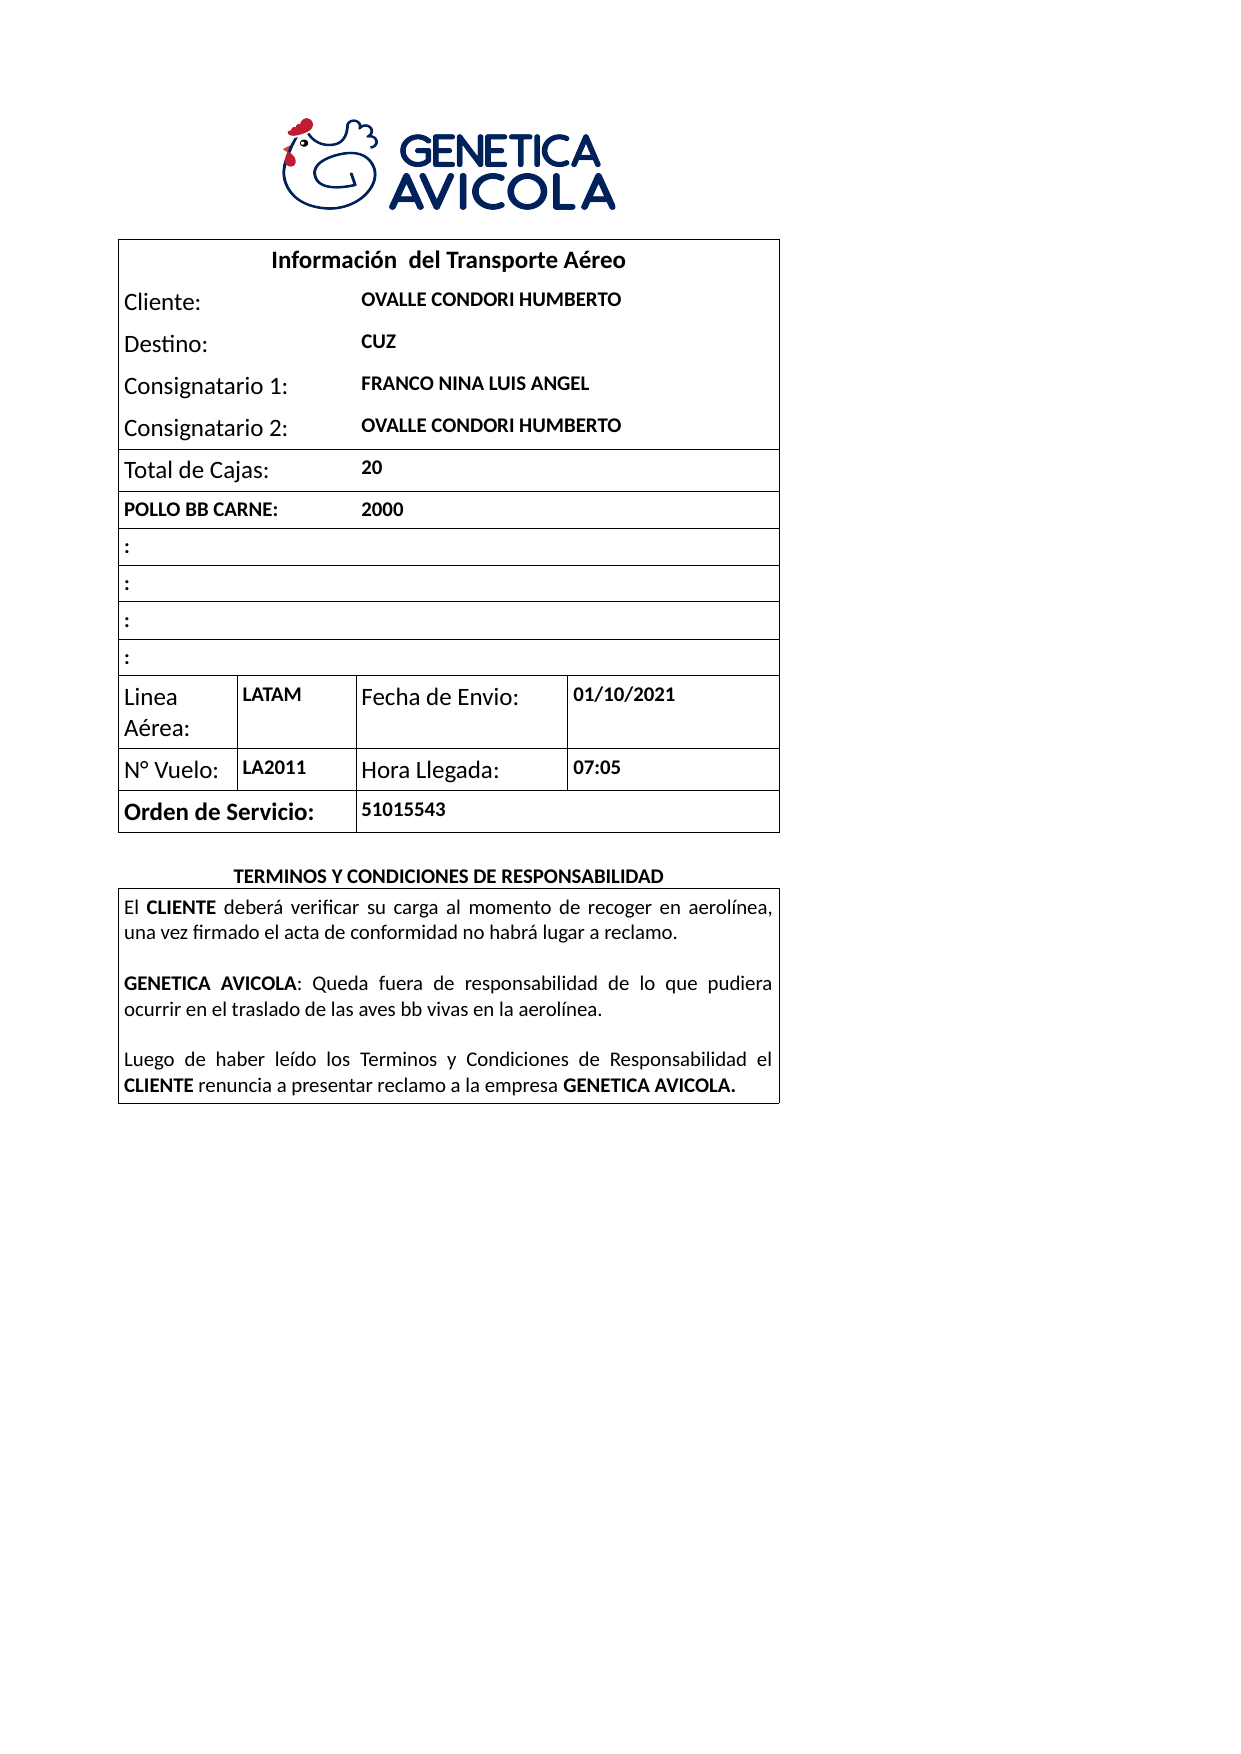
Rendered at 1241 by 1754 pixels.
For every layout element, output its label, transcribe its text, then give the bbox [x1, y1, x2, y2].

table_cell TERMINOS Y CONDICIONES DE RESPONSABILIDAD [118, 833, 779, 888]
table_cell 2000 [356, 492, 779, 527]
table_cell N° Vuelo: [119, 749, 237, 790]
table_cell LATAM [238, 676, 356, 748]
table_cell OVALLE CONDORI HUMBERTO [356, 406, 779, 448]
table_cell LA2011 [238, 749, 356, 790]
table_cell Consignatario 2: [119, 406, 356, 448]
table_cell 07:05 [568, 749, 779, 790]
table_cell Total de Cajas: [119, 450, 356, 491]
table_cell [356, 529, 779, 564]
table_cell Destino: [119, 323, 356, 364]
table_cell Consignatario 1: [119, 365, 356, 406]
table_cell Hora Llegada: [357, 749, 567, 790]
table_cell Linea Aérea: [119, 676, 237, 748]
table_cell FRANCO NINA LUIS ANGEL [356, 365, 779, 406]
table_cell [356, 566, 779, 601]
table_cell 01/10/2021 [568, 676, 779, 748]
table_cell : [119, 640, 356, 675]
table_cell El CLIENTE deberá verificar su carga al momento de recoger en aerolínea, una vez firmado el acta de conformidad no habrá lugar a reclamo. GENETICA AVICOLA: Queda fuera de responsabilidad de lo que pudiera ocurrir en el traslado de las aves bb vivas en la aerolínea. Luego de haber leído los Terminos y Condiciones de Responsabilidad el CLIENTE renuncia a presentar reclamo a la empresa GENETICA AVICOLA. [119, 889, 779, 1103]
table_cell Orden de Servicio: [119, 791, 356, 832]
table_cell : [119, 529, 356, 564]
table_header Información del Transporte Aéreo [119, 240, 779, 281]
picture [282, 118, 616, 210]
table_cell : [119, 566, 356, 601]
table_cell : [119, 602, 356, 638]
table_cell Fecha de Envio: [357, 676, 567, 748]
table_cell [356, 640, 779, 675]
table_cell [356, 602, 779, 638]
table_cell 20 [356, 450, 779, 491]
table_cell OVALLE CONDORI HUMBERTO [356, 281, 779, 322]
table_cell 51015543 [357, 791, 779, 832]
table_cell CUZ [356, 323, 779, 364]
table_cell POLLO BB CARNE: [119, 492, 356, 527]
table_cell Cliente: [119, 281, 356, 322]
